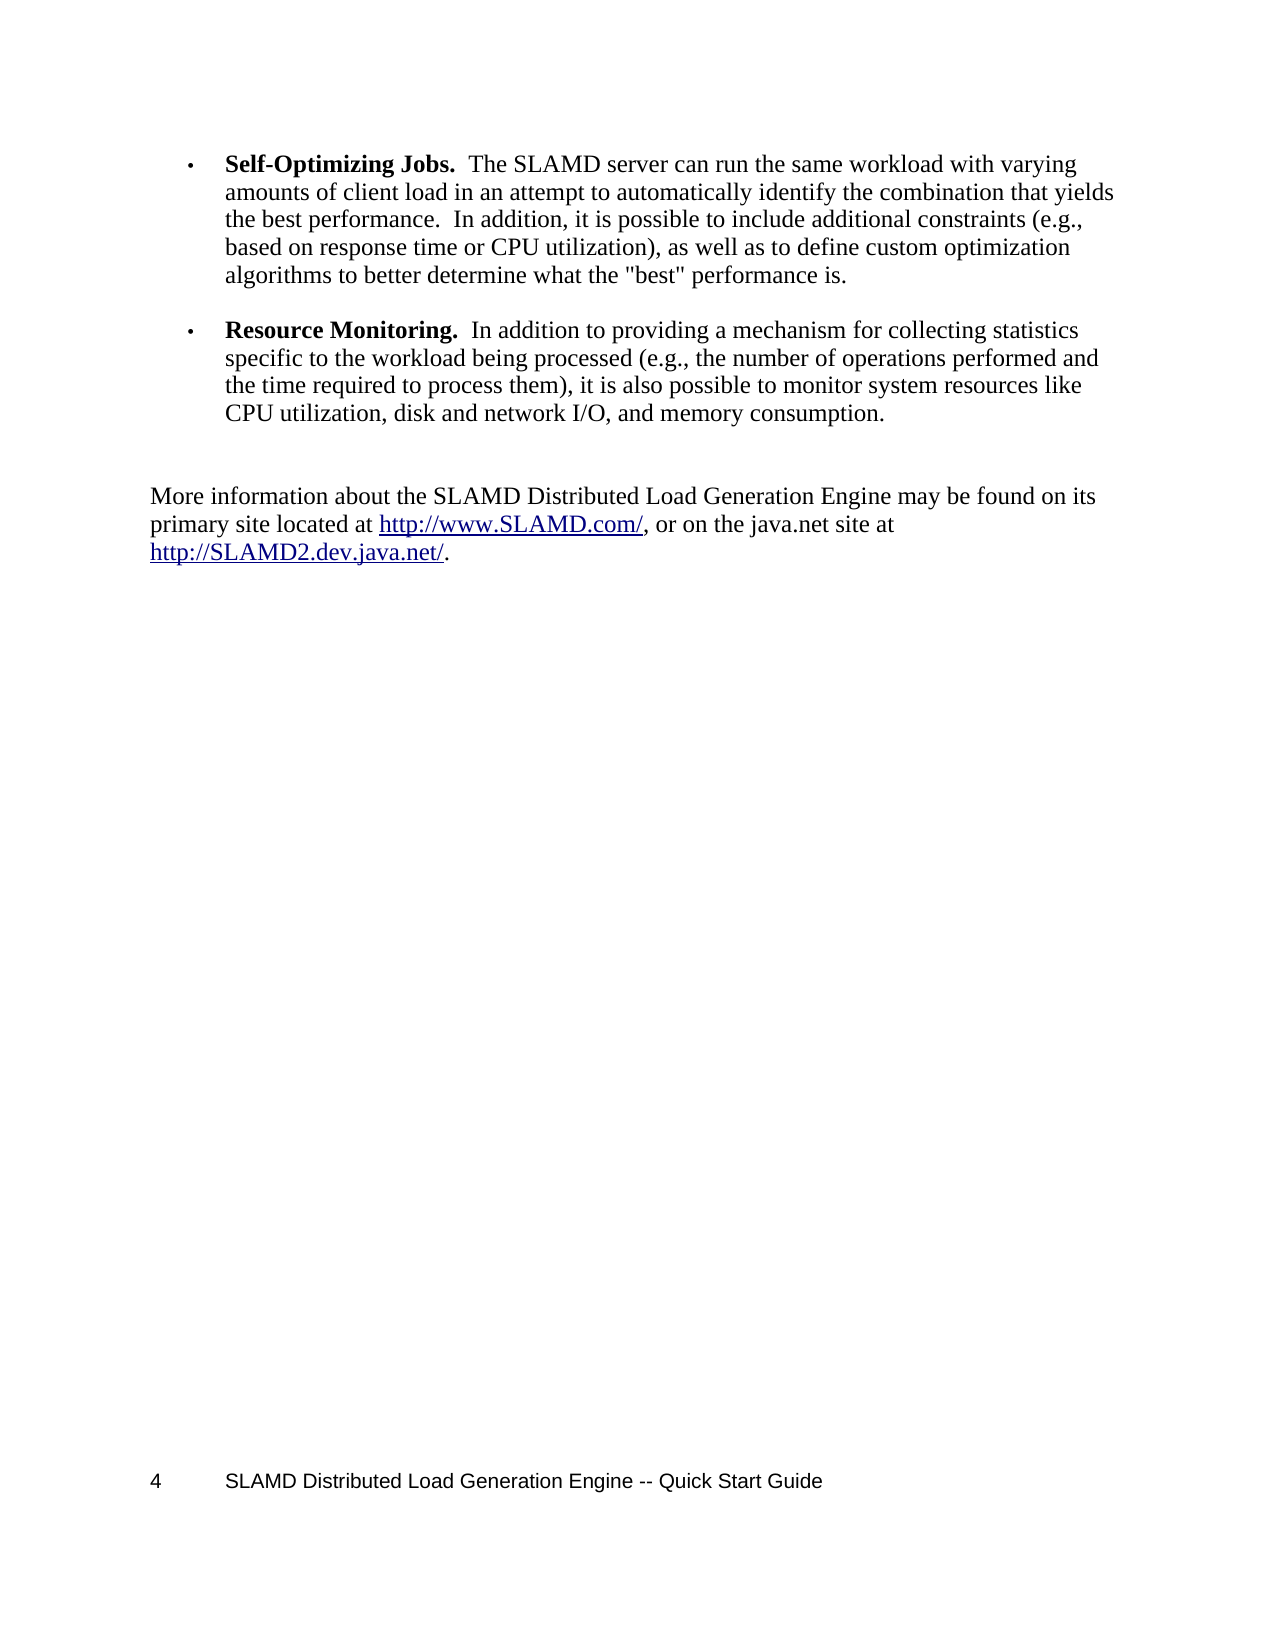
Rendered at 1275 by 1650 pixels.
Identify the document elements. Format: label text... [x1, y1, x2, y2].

list Resource Monitoring. In addition to providing a mechanism for collecting statistics specific to the workload being processed (e.g., the number of operations performed and the time required to process them), it is also possible to monitor system resources like CPU utilization, disk and network I/O, and memory consumption. [187, 316, 1125, 427]
text More information about the SLAMD Distributed Load Generation Engine may be found on its primary site located at http://www.SLAMD.com/, or on the java.net site at http://SLAMD2.dev.java.net/. [150, 482, 1125, 566]
list Self-Optimizing Jobs. The SLAMD server can run the same workload with varying amounts of client load in an attempt to automatically identify the combination that yields the best performance. In addition, it is possible to include additional constraints (e.g., based on response time or CPU utilization), as well as to define custom optimization algorithms to better determine what the "best" performance is. [187, 150, 1125, 288]
